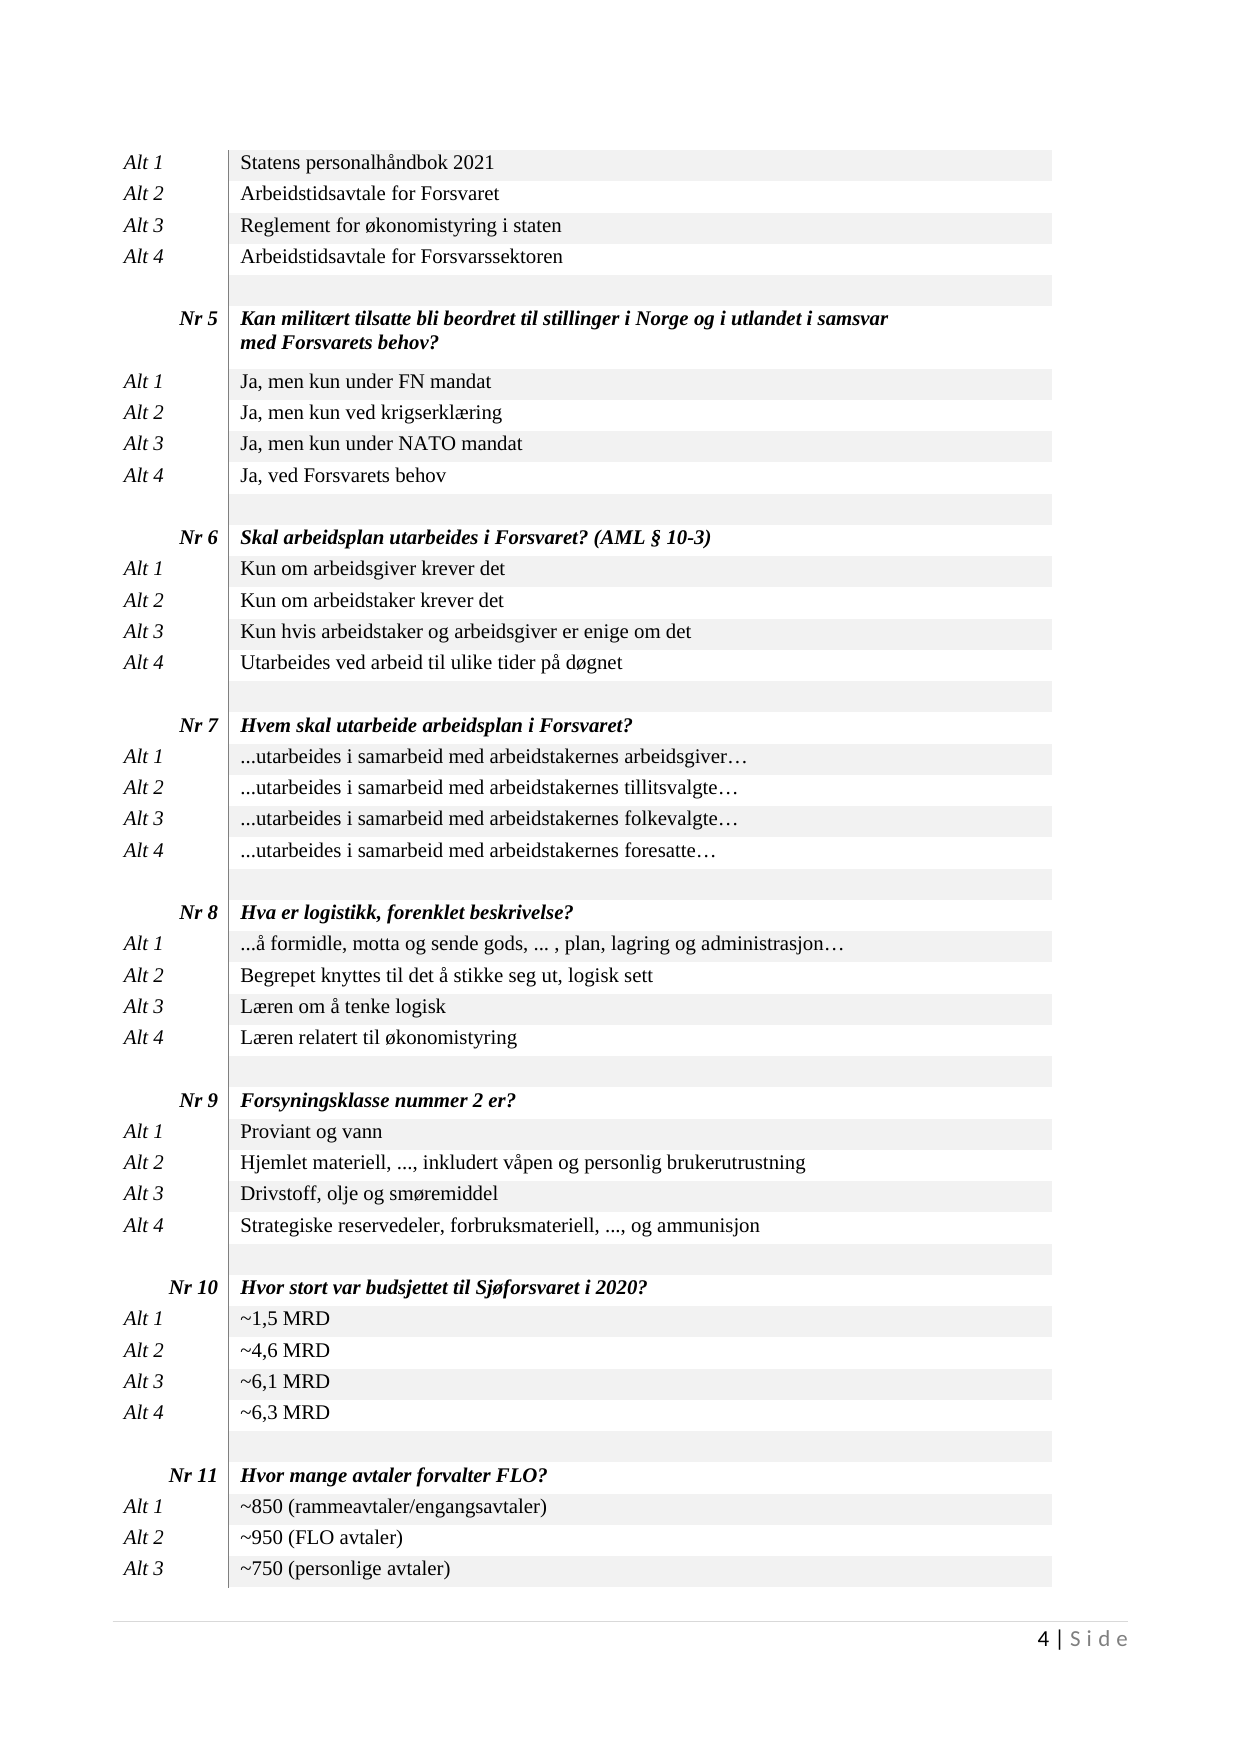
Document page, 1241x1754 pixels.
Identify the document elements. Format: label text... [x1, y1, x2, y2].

table_cell [926, 900, 1052, 931]
table_cell [926, 744, 1052, 775]
table_cell [926, 400, 1052, 431]
table_cell Alt 3 [113, 806, 228, 837]
table_cell ...utarbeides i samarbeid med arbeidstakernes arbeidsgiver… [229, 744, 926, 775]
table_cell Alt 4 [113, 838, 228, 869]
table_cell [926, 713, 1052, 744]
table_cell Alt 1 [113, 1306, 228, 1337]
table_cell Læren om å tenke logisk [229, 994, 926, 1025]
table_cell Alt 4 [113, 463, 228, 494]
table_cell Alt 3 [113, 1181, 228, 1212]
table_cell Hvem skal utarbeide arbeidsplan i Forsvaret? [229, 713, 926, 744]
table_cell [926, 1494, 1052, 1525]
table_cell [229, 1244, 926, 1275]
table_cell [229, 1431, 926, 1462]
table_cell [113, 1244, 228, 1275]
table_cell Alt 2 [113, 775, 228, 806]
table_cell [926, 1525, 1052, 1556]
table_cell ~6,1 MRD [229, 1369, 926, 1400]
table_cell [113, 1431, 228, 1462]
table_cell Nr 6 [113, 525, 228, 556]
table_cell [926, 150, 1052, 181]
table_cell ~750 (personlige avtaler) [229, 1556, 926, 1587]
table_cell Hvor stort var budsjettet til Sjøforsvaret i 2020? [229, 1275, 926, 1306]
table_cell [926, 931, 1052, 962]
table_cell Nr 5 [113, 306, 228, 369]
table_cell [926, 650, 1052, 681]
table_cell [926, 213, 1052, 244]
table_cell Alt 3 [113, 431, 228, 462]
table_cell [926, 494, 1052, 525]
table_cell ...utarbeides i samarbeid med arbeidstakernes folkevalgte… [229, 806, 926, 837]
table_cell [926, 556, 1052, 587]
table_cell Ja, ved Forsvarets behov [229, 463, 926, 494]
table_cell Alt 2 [113, 588, 228, 619]
table_cell Nr 9 [113, 1088, 228, 1119]
table_cell Alt 1 [113, 150, 228, 181]
table_cell Kun om arbeidsgiver krever det [229, 556, 926, 587]
table_cell [926, 963, 1052, 994]
table_cell ...å formidle, motta og sende gods, ... , plan, lagring og administrasjon… [229, 931, 926, 962]
table_cell Hva er logistikk, forenklet beskrivelse? [229, 900, 926, 931]
table_cell [113, 681, 228, 712]
table_cell [926, 1275, 1052, 1306]
table_cell Hjemlet materiell, ..., inkludert våpen og personlig brukerutrustning [229, 1150, 926, 1181]
table_cell [926, 1025, 1052, 1056]
table_cell [926, 1213, 1052, 1244]
table_cell Statens personalhåndbok 2021 [229, 150, 926, 181]
table_cell [926, 1056, 1052, 1087]
table_cell ~6,3 MRD [229, 1400, 926, 1431]
table_cell [113, 1056, 228, 1087]
table_cell [926, 1369, 1052, 1400]
table_cell Proviant og vann [229, 1119, 926, 1150]
table_cell Alt 2 [113, 181, 228, 212]
table_cell Alt 3 [113, 213, 228, 244]
table_cell Skal arbeidsplan utarbeides i Forsvaret? (AML § 10-3) [229, 525, 926, 556]
table_cell [926, 1119, 1052, 1150]
table_cell ...utarbeides i samarbeid med arbeidstakernes tillitsvalgte… [229, 775, 926, 806]
table_cell ~1,5 MRD [229, 1306, 926, 1337]
table_cell Kun om arbeidstaker krever det [229, 588, 926, 619]
table_cell [926, 869, 1052, 900]
table_cell Forsyningsklasse nummer 2 er? [229, 1088, 926, 1119]
table_cell Alt 1 [113, 369, 228, 400]
table_cell Læren relatert til økonomistyring [229, 1025, 926, 1056]
table_cell [926, 369, 1052, 400]
table_cell Reglement for økonomistyring i staten [229, 213, 926, 244]
table_cell [926, 1431, 1052, 1462]
table_cell [113, 869, 228, 900]
table_cell Alt 1 [113, 931, 228, 962]
table_cell Hvor mange avtaler forvalter FLO? [229, 1463, 926, 1494]
table_cell [926, 431, 1052, 462]
table_cell Alt 2 [113, 1150, 228, 1181]
table_cell Arbeidstidsavtale for Forsvarssektoren [229, 244, 926, 275]
table_cell Alt 3 [113, 994, 228, 1025]
table_cell [926, 275, 1052, 306]
table_cell Kun hvis arbeidstaker og arbeidsgiver er enige om det [229, 619, 926, 650]
table_cell [926, 1244, 1052, 1275]
table_cell Nr 11 [113, 1463, 228, 1494]
table_cell Nr 8 [113, 900, 228, 931]
table_cell Alt 1 [113, 744, 228, 775]
table_cell [926, 1400, 1052, 1431]
table_cell Strategiske reservedeler, forbruksmateriell, ..., og ammunisjon [229, 1213, 926, 1244]
table_cell [926, 619, 1052, 650]
table_cell Alt 4 [113, 1025, 228, 1056]
table_cell [229, 869, 926, 900]
table_cell Utarbeides ved arbeid til ulike tider på døgnet [229, 650, 926, 681]
table_cell [926, 1338, 1052, 1369]
table_cell Alt 1 [113, 1119, 228, 1150]
table_cell Drivstoff, olje og smøremiddel [229, 1181, 926, 1212]
table_cell [113, 275, 228, 306]
table_cell Alt 2 [113, 1338, 228, 1369]
table_cell [926, 806, 1052, 837]
table_cell Arbeidstidsavtale for Forsvaret [229, 181, 926, 212]
table_cell Kan militært tilsatte bli beordret til stillinger i Norge og i utlandet i samsvar med Forsvarets behov? [229, 306, 926, 369]
table_cell [926, 244, 1052, 275]
table_cell [926, 181, 1052, 212]
table_cell [229, 1056, 926, 1087]
table_cell Alt 2 [113, 1525, 228, 1556]
table_cell [926, 1463, 1052, 1494]
table_cell Alt 4 [113, 1400, 228, 1431]
table_cell [926, 1088, 1052, 1119]
table_cell ...utarbeides i samarbeid med arbeidstakernes foresatte… [229, 838, 926, 869]
table_cell Nr 7 [113, 713, 228, 744]
table_cell ~4,6 MRD [229, 1338, 926, 1369]
table_cell Begrepet knyttes til det å stikke seg ut, logisk sett [229, 963, 926, 994]
table_cell [229, 275, 926, 306]
table_cell Alt 4 [113, 1213, 228, 1244]
table_cell [926, 525, 1052, 556]
table_cell Alt 3 [113, 619, 228, 650]
table_cell Alt 4 [113, 650, 228, 681]
table_cell [229, 494, 926, 525]
table_cell [926, 1150, 1052, 1181]
table_cell [926, 1181, 1052, 1212]
table_cell ~850 (rammeavtaler/engangsavtaler) [229, 1494, 926, 1525]
table_cell [926, 994, 1052, 1025]
table_cell [229, 681, 926, 712]
table_cell [926, 588, 1052, 619]
table_cell Alt 2 [113, 963, 228, 994]
table_cell Ja, men kun under NATO mandat [229, 431, 926, 462]
table_cell Alt 4 [113, 244, 228, 275]
table_cell [926, 463, 1052, 494]
table_cell [113, 494, 228, 525]
table_cell Nr 10 [113, 1275, 228, 1306]
table_cell [926, 681, 1052, 712]
table_cell [926, 838, 1052, 869]
table_cell Ja, men kun ved krigserklæring [229, 400, 926, 431]
table_cell Ja, men kun under FN mandat [229, 369, 926, 400]
table_cell Alt 1 [113, 1494, 228, 1525]
table_cell Alt 1 [113, 556, 228, 587]
table_cell Alt 2 [113, 400, 228, 431]
table_cell [926, 1306, 1052, 1337]
table_cell [926, 775, 1052, 806]
table_cell Alt 3 [113, 1369, 228, 1400]
table_cell [926, 306, 1052, 369]
table_cell Alt 3 [113, 1556, 228, 1587]
table_cell ~950 (FLO avtaler) [229, 1525, 926, 1556]
table_cell [926, 1556, 1052, 1587]
